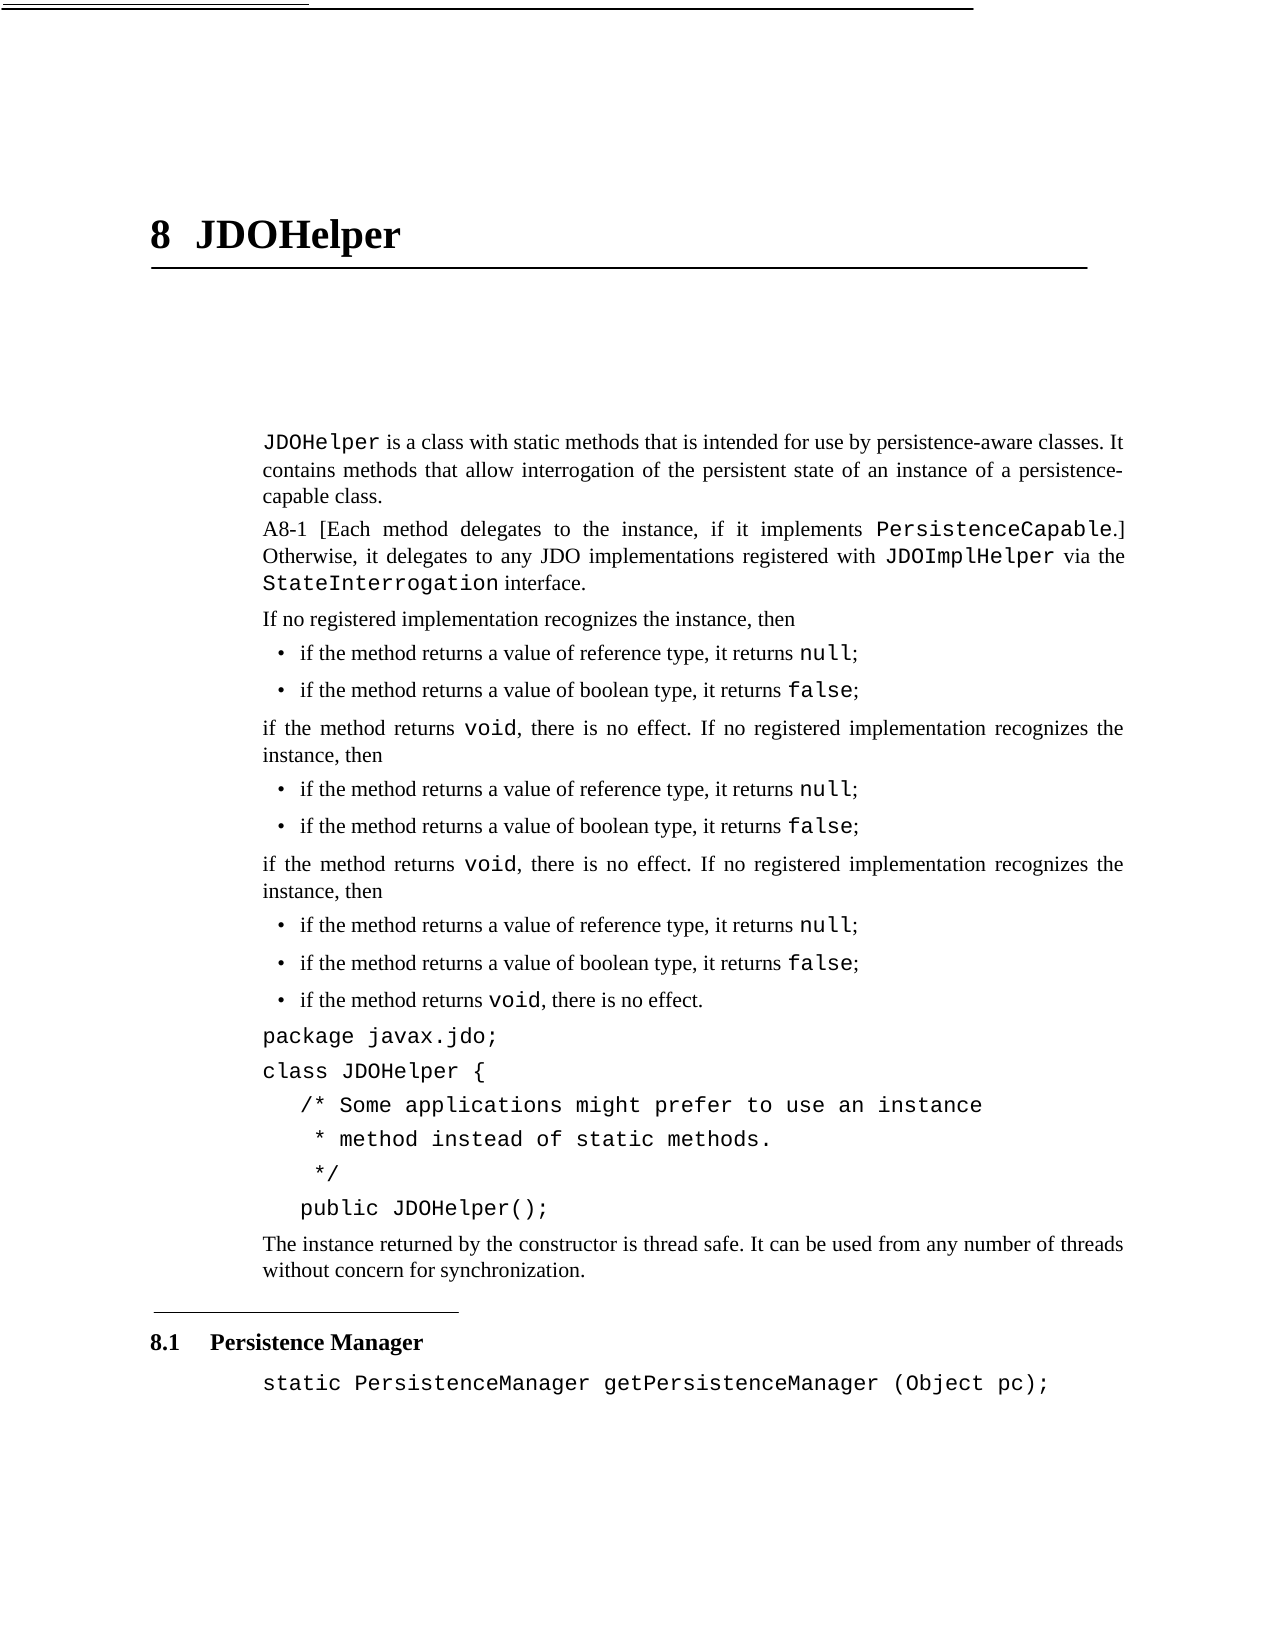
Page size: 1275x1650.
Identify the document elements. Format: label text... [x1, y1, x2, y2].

text The instance returned by the constructor is thread safe. It can be used from any number of threads without concern for synchronization. [262, 1231, 1125, 1283]
text • if the method returns a value of reference type, it returns null; [277, 912, 1087, 939]
text if the method returns void, there is no effect. If no registered implementation recognizes the instance, then [262, 851, 1125, 904]
text JDOHelper is a class with static methods that is intended for use by persistence-aware classes. It contains methods that allow interrogation of the persistent state of an instance of a persistence-capable class. [262, 429, 1125, 508]
text public JDOHelper(); [262, 1196, 1125, 1222]
text • if the method returns a value of boolean type, it returns false; [277, 677, 1087, 704]
text class JDOHelper { [262, 1059, 1125, 1085]
subtitle Persistence Manager [150, 1328, 1125, 1356]
text A8-1 [Each method delegates to the instance, if it implements PersistenceCapable.] Otherwise, it delegates to any JDO implementations registered with JDOImplHelper via the StateInterrogation interface. [262, 516, 1125, 597]
text • if the method returns a value of reference type, it returns null; [277, 776, 1087, 803]
text If no registered implementation recognizes the instance, then [262, 605, 1125, 631]
text package javax.jdo; [262, 1024, 1125, 1050]
text • if the method returns a value of boolean type, it returns false; [277, 813, 1087, 840]
text * method instead of static methods. [262, 1127, 1125, 1153]
text */ [262, 1162, 1125, 1188]
text • if the method returns a value of reference type, it returns null; [277, 640, 1087, 667]
text • if the method returns a value of boolean type, it returns false; [277, 949, 1087, 976]
text /* Some applications might prefer to use an instance [262, 1093, 1125, 1119]
text if the method returns void, there is no effect. If no registered implementation recognizes the instance, then [262, 714, 1125, 768]
text static PersistenceManager getPersistenceManager (Object pc); [262, 1371, 1125, 1397]
text • if the method returns void, there is no effect. [277, 987, 1087, 1014]
subtitle JDOHelper [150, 210, 1125, 258]
